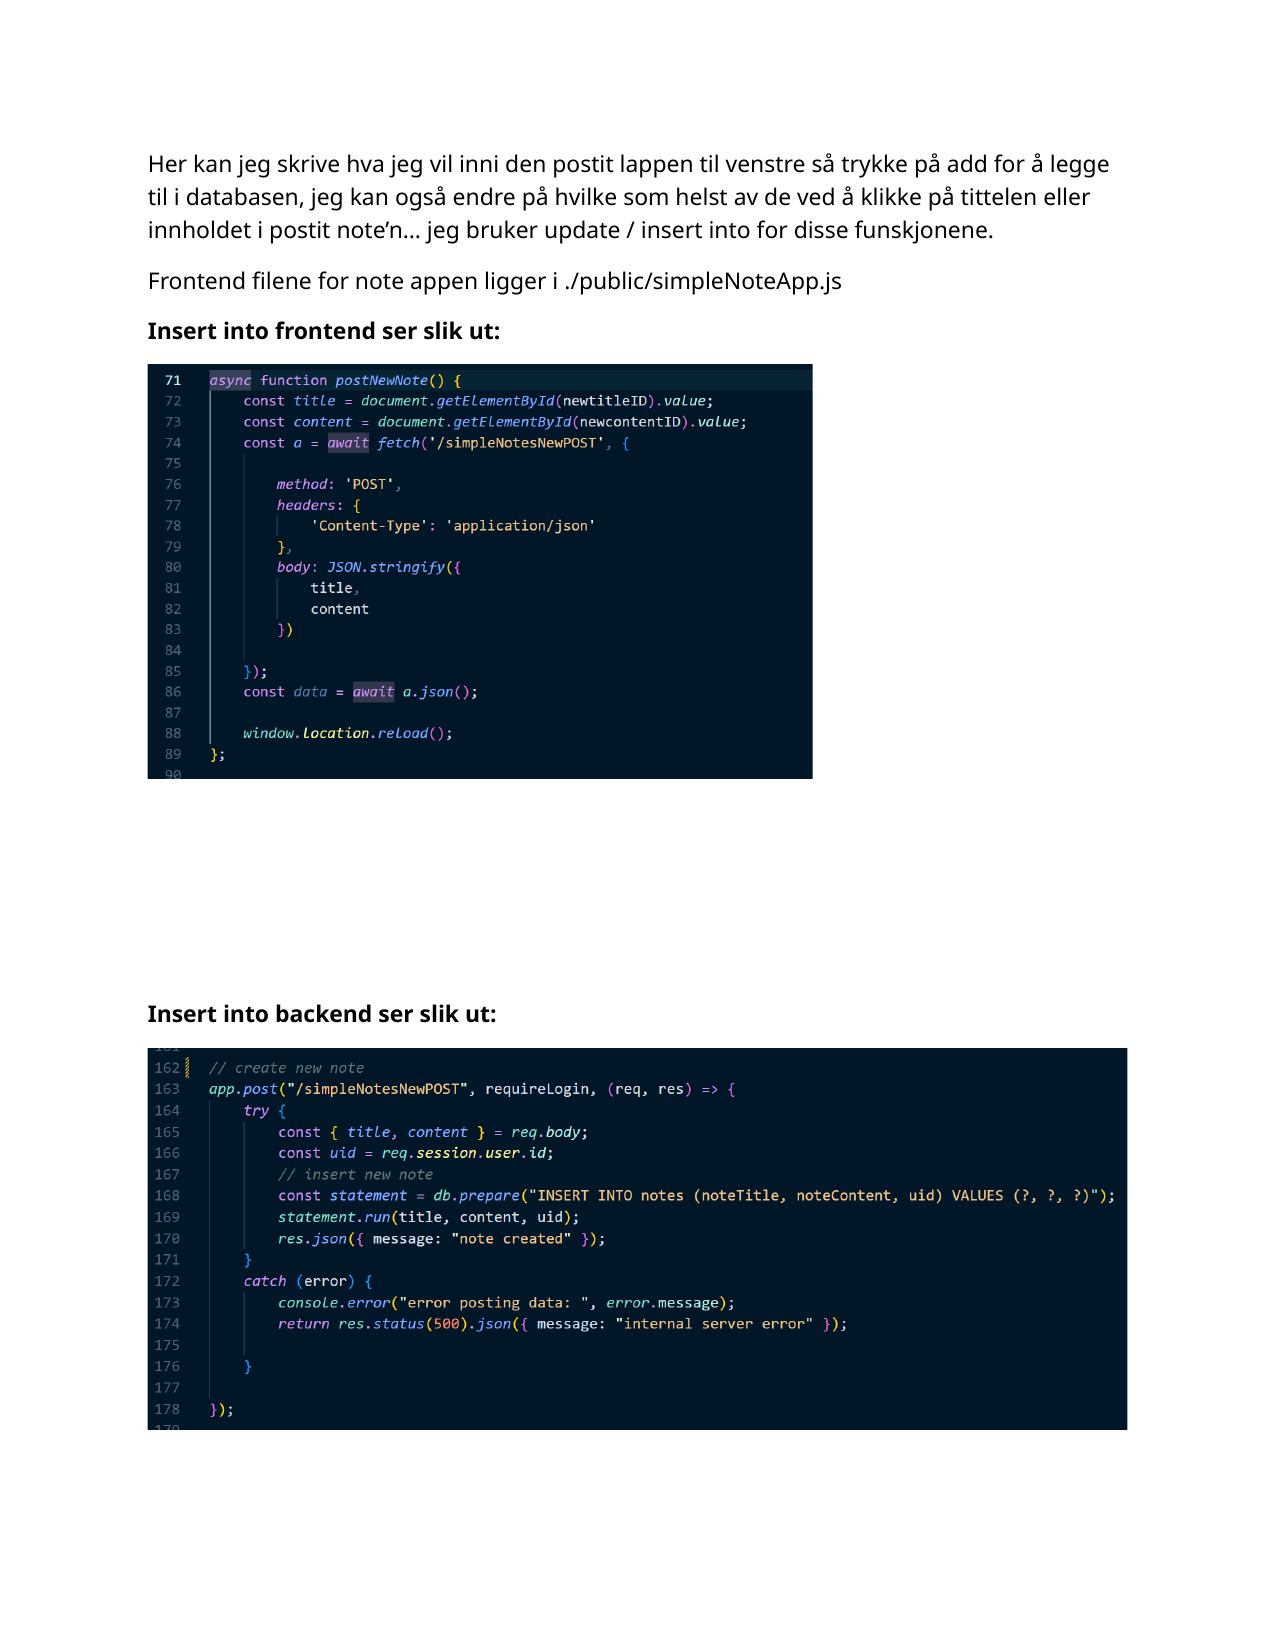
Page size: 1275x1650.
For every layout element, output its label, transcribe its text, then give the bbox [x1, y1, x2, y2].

text Insert into backend ser slik ut: [148, 998, 1127, 1029]
text Insert into frontend ser slik ut: [148, 315, 1127, 346]
text Frontend filene for note appen ligger i ./public/simpleNoteApp.js [148, 264, 1127, 296]
text Her kan jeg skrive hva jeg vil inni den postit lappen til venstre så trykke på add for å legge til i databasen, jeg kan også endre på hvilke som helst av de ved å klikke på tittelen eller innholdet i postit note’n… jeg bruker update / insert into for disse funskjonene. [148, 148, 1127, 246]
